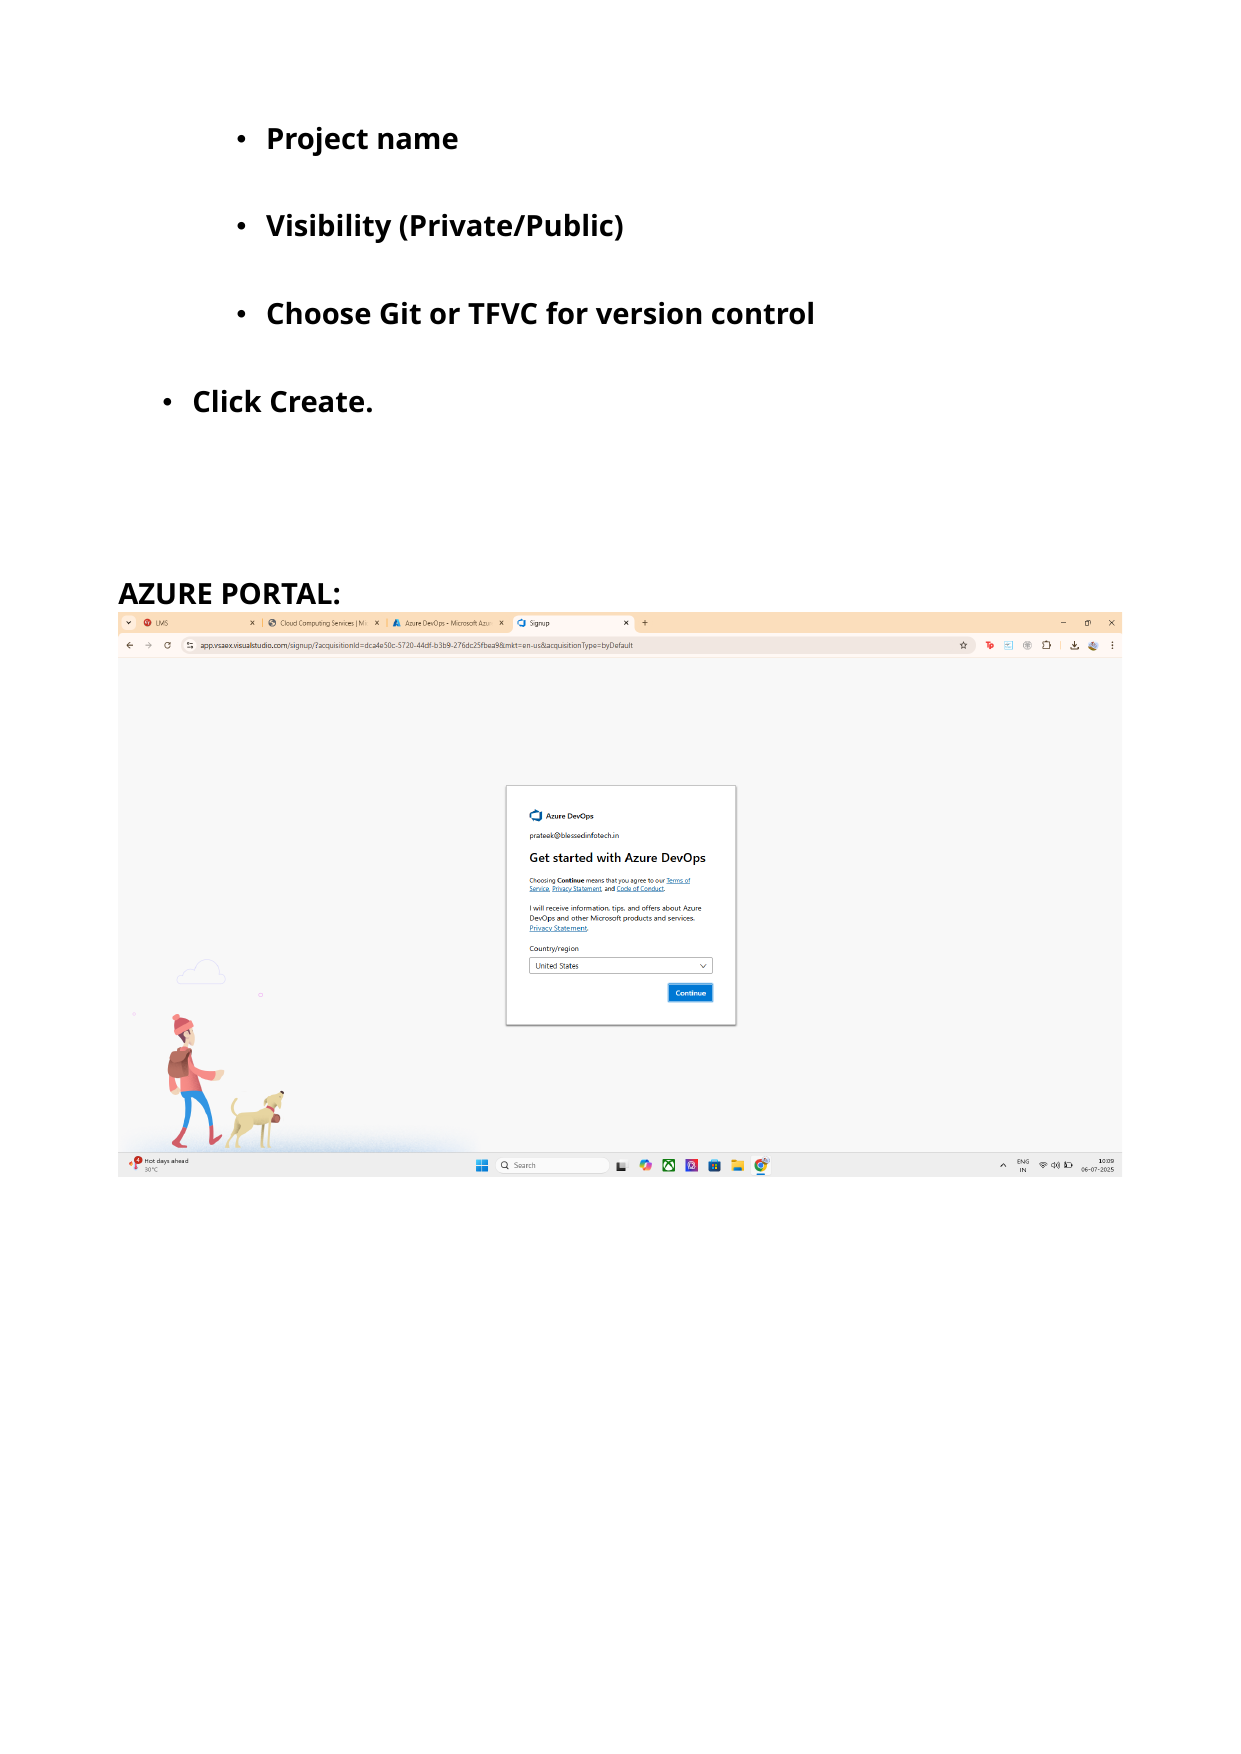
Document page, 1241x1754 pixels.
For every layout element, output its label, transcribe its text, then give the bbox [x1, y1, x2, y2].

list Visibility (Private/Public) [236, 206, 1122, 245]
picture [118, 612, 1123, 1177]
list Project name [236, 118, 1122, 158]
list Click Create. [162, 381, 1122, 421]
list Choose Git or TFVC for version control [236, 293, 1122, 333]
text AZURE PORTAL: [118, 573, 1122, 612]
